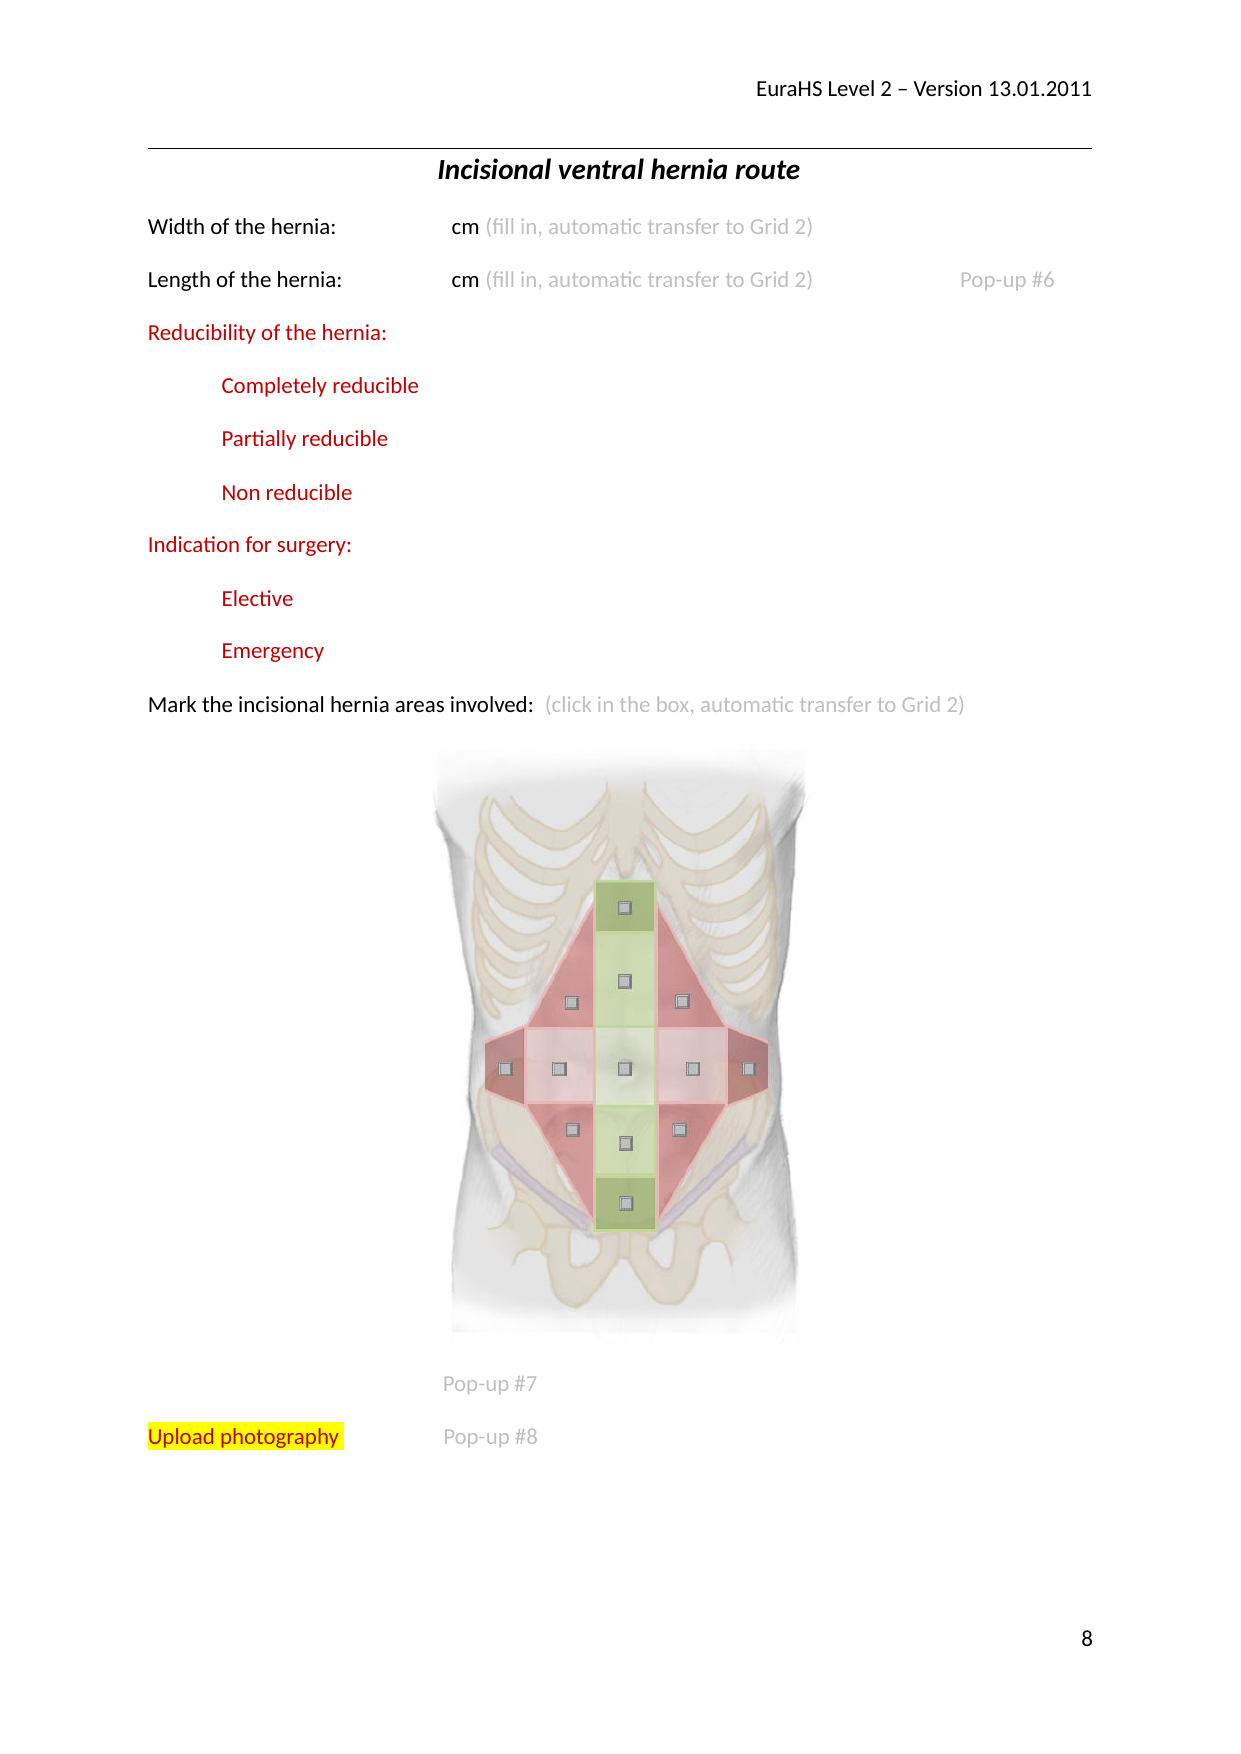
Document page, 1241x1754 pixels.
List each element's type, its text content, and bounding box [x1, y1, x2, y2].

text Completely reducible [148, 372, 1092, 399]
text Partially reducible [148, 424, 1092, 453]
text Mark the incisional hernia areas involved: (click in the box, automatic transfer to Grid 2) [148, 690, 1092, 718]
text Non reducible [148, 478, 1092, 506]
text Reducibility of the hernia: [148, 318, 1092, 347]
text Indication for surgery: [148, 531, 1092, 559]
text Emergency [148, 637, 1092, 665]
text Incisional ventral hernia route [148, 149, 1092, 186]
text Elective [148, 584, 1092, 612]
text Upload photography Pop-up #8 [148, 1422, 1092, 1450]
text Pop-up #7 [369, 1369, 1092, 1397]
text Width of the hernia: cm (fill in, automatic transfer to Grid 2) [148, 212, 1092, 241]
text Length of the hernia: cm (fill in, automatic transfer to Grid 2) Pop-up #6 [148, 266, 1092, 293]
picture [410, 742, 830, 1344]
